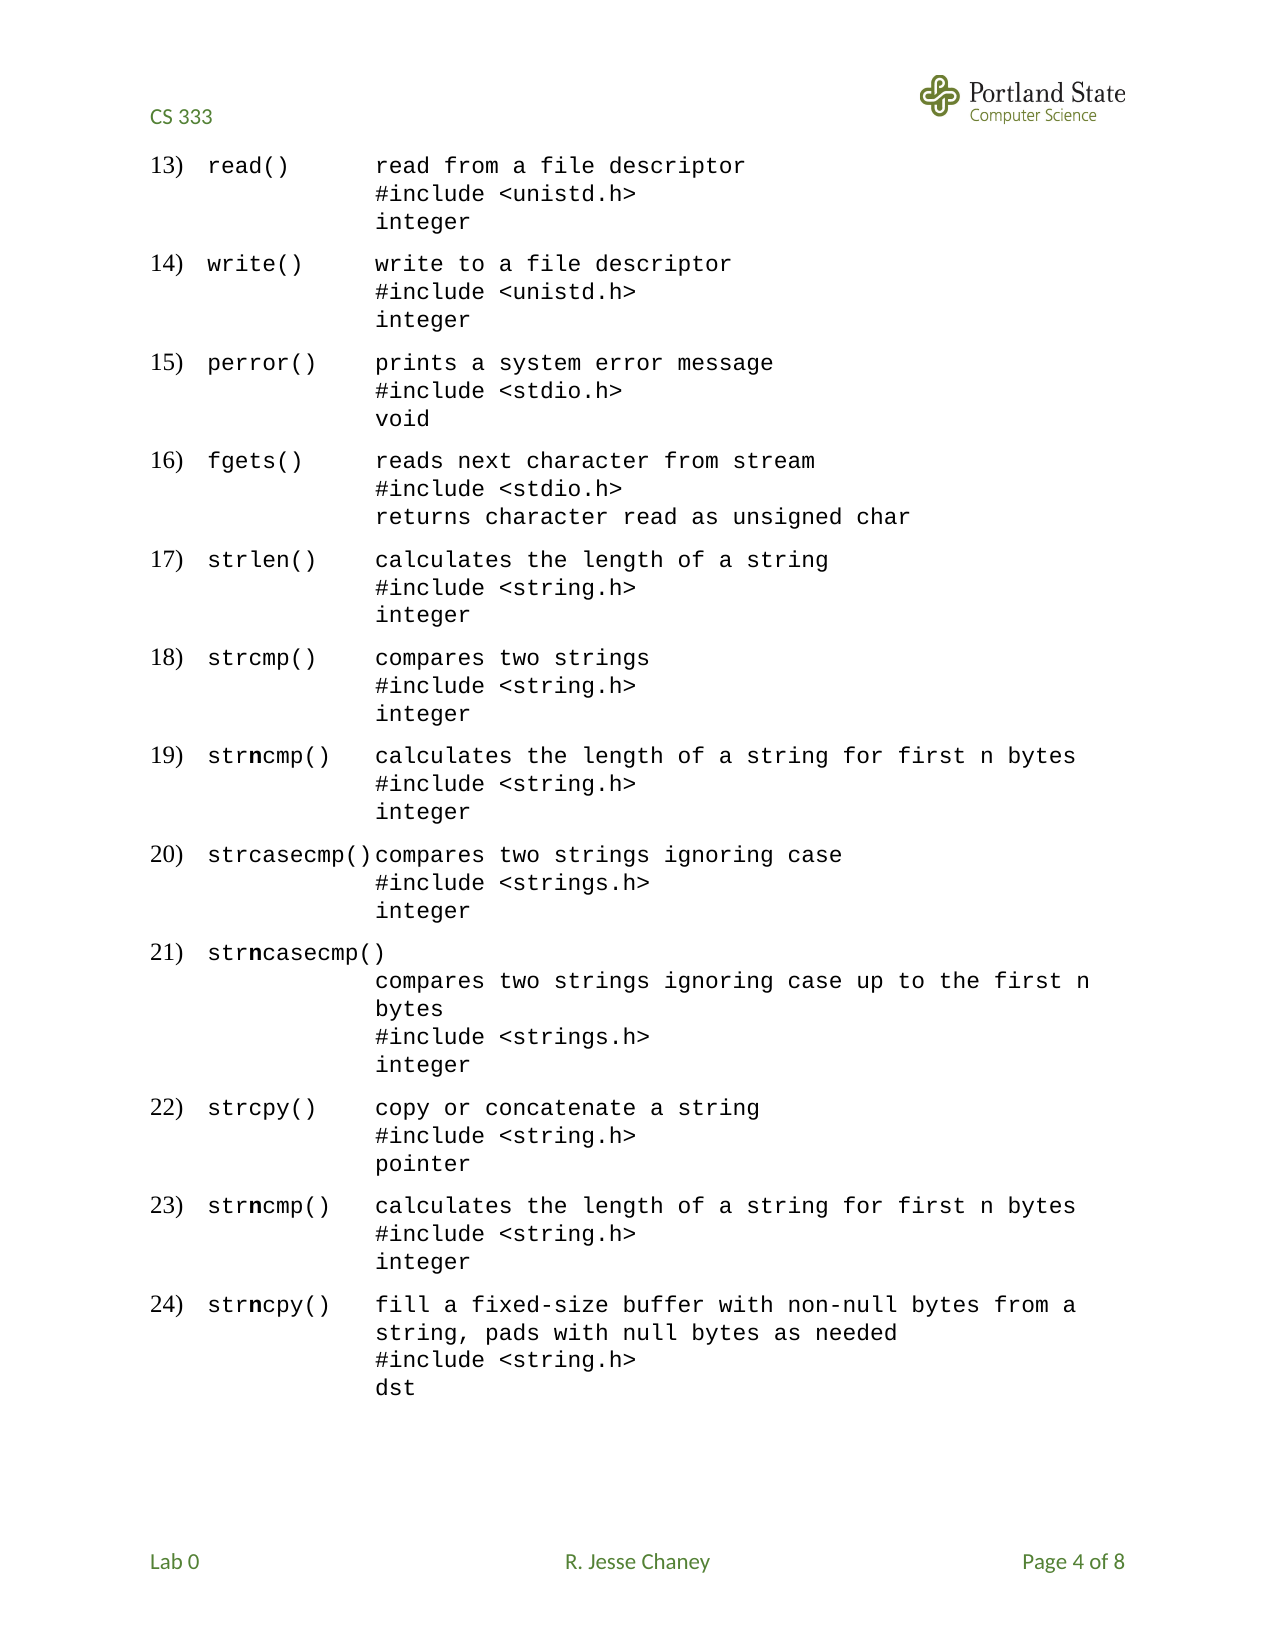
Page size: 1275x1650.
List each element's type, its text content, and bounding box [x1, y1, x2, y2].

list strlen() calculates the length of a string #include <string.h> integer [150, 544, 1125, 630]
list strncmp() calculates the length of a string for first n bytes #include <string.h> integer [150, 1190, 1125, 1276]
list strcmp() compares two strings #include <string.h> integer [150, 642, 1125, 728]
list fgets() reads next character from stream #include <stdio.h> returns character read as unsigned char [150, 445, 1125, 531]
list strcasecmp() compares two strings ignoring case #include <strings.h> integer [150, 839, 1125, 925]
list strncasecmp() compares two strings ignoring case up to the first n bytes #include <strings.h> integer [150, 937, 1125, 1079]
list strncmp() calculates the length of a string for first n bytes #include <string.h> integer [150, 741, 1125, 827]
list write() write to a file descriptor #include <unistd.h> integer [150, 248, 1125, 334]
list strcpy() copy or concatenate a string #include <string.h> pointer [150, 1092, 1125, 1178]
picture [919, 75, 1125, 125]
list perror() prints a system error message #include <stdio.h> void [150, 347, 1125, 433]
list strncpy() fill a fixed-size buffer with non-null bytes from a string, pads with null bytes as needed #include <string.h> dst [150, 1289, 1125, 1403]
list read() read from a file descriptor #include <unistd.h> integer [150, 150, 1125, 236]
